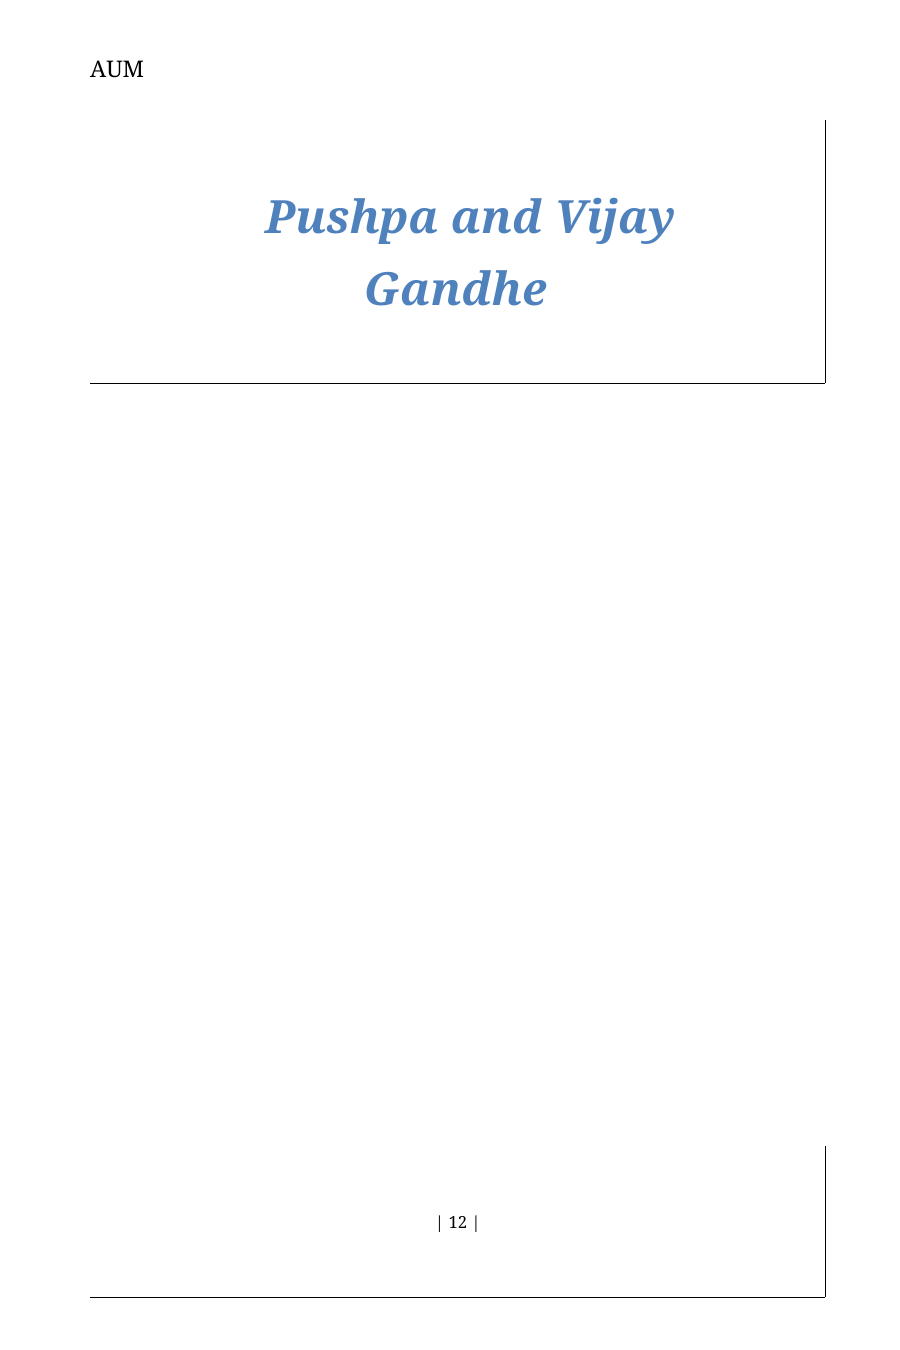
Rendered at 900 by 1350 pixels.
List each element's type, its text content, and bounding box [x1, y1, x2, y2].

text Pushpa and Vijay Gandhe [90, 120, 825, 383]
